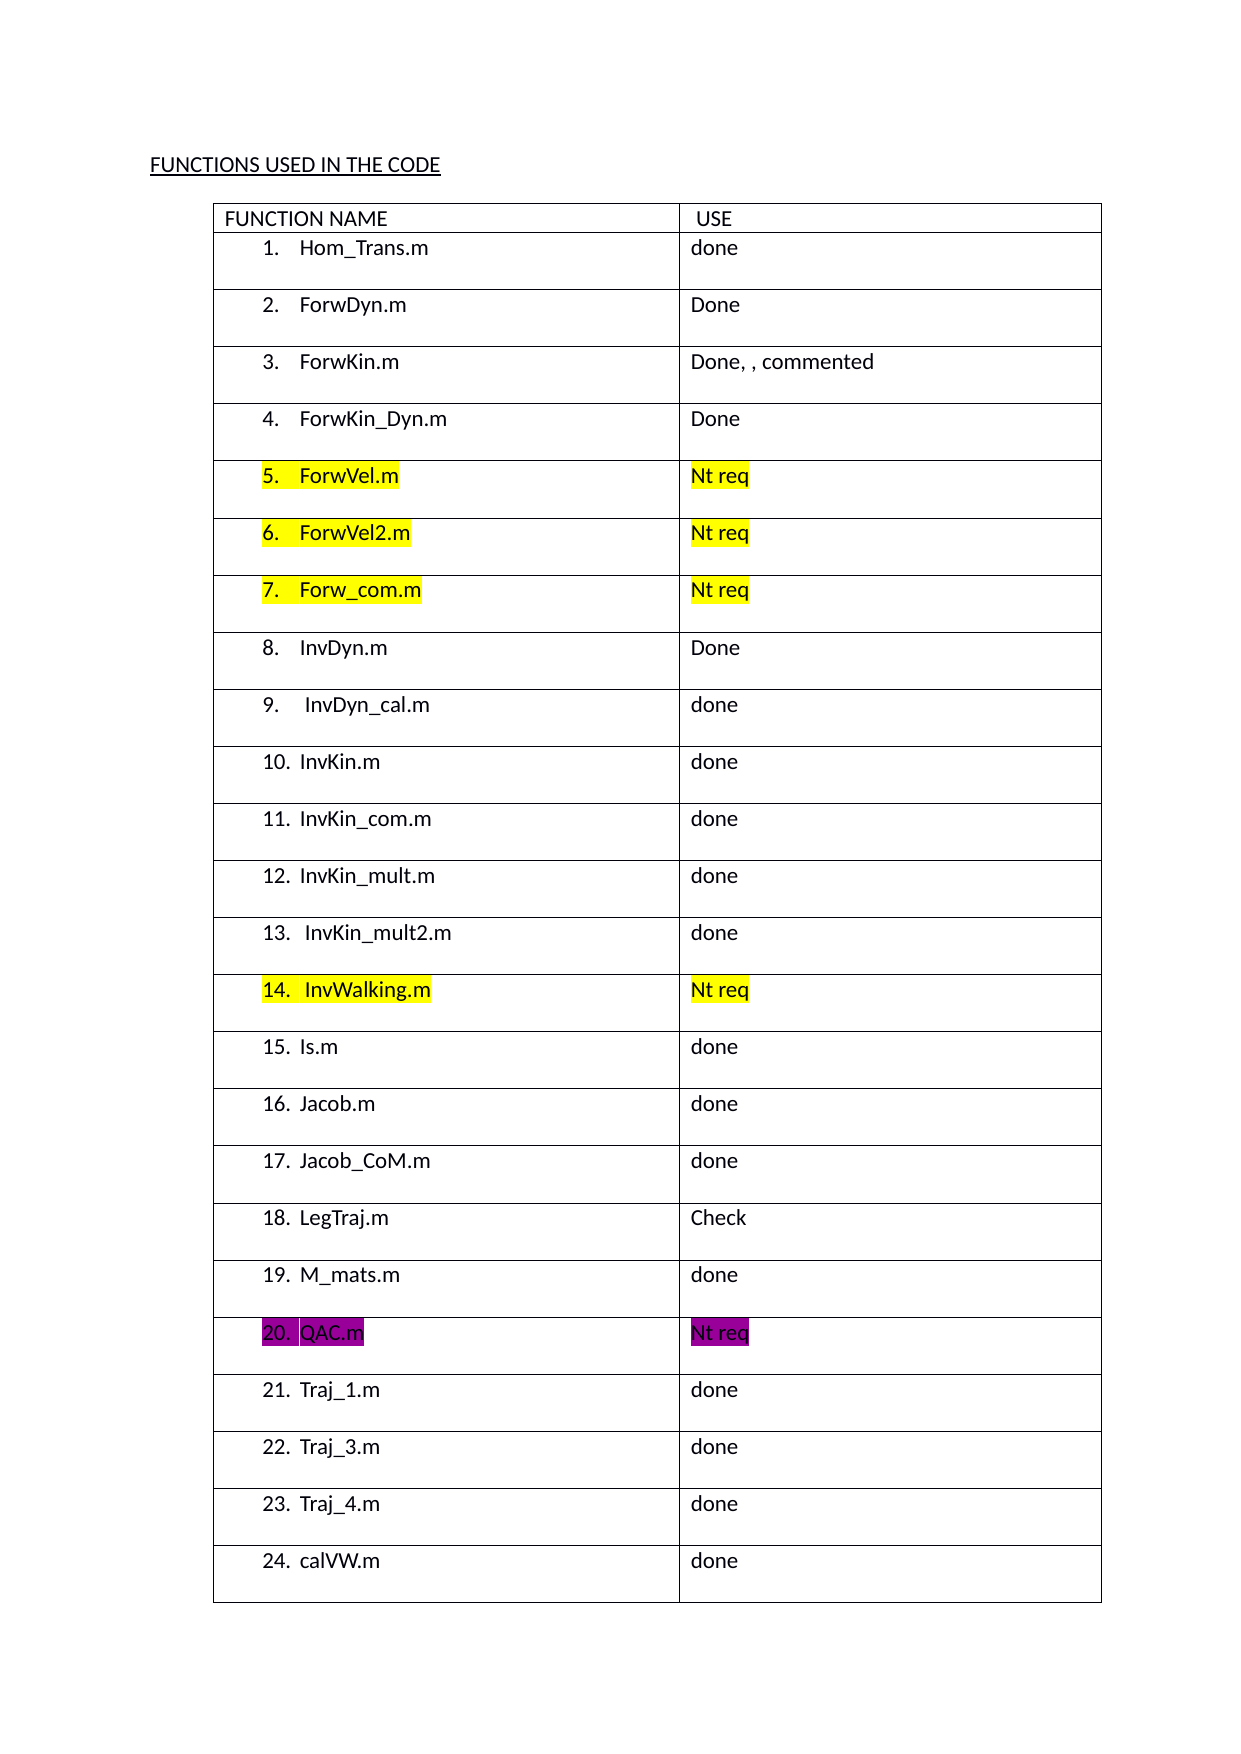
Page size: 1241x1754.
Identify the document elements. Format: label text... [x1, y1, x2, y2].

text FUNCTIONS USED IN THE CODE [150, 150, 1090, 178]
table_header FUNCTION NAME [214, 204, 679, 232]
table_cell done [680, 918, 1101, 974]
table_cell done [680, 804, 1101, 860]
table_cell InvDyn_cal.m [214, 690, 679, 746]
table_cell Check [680, 1204, 1101, 1259]
table_cell done [680, 1146, 1101, 1202]
table_cell done [680, 861, 1101, 917]
table_cell QAC.m [214, 1318, 679, 1374]
table_cell Forw_com.m [214, 576, 679, 632]
table_cell Traj_4.m [214, 1489, 679, 1545]
table_cell done [680, 1432, 1101, 1488]
table_cell LegTraj.m [214, 1204, 679, 1259]
table_cell Done [680, 290, 1101, 346]
table_cell InvKin_mult2.m [214, 918, 679, 974]
table_cell ForwKin.m [214, 347, 679, 403]
table_cell Nt req [680, 461, 1101, 517]
table_cell Jacob.m [214, 1089, 679, 1145]
table_cell calVW.m [214, 1546, 679, 1602]
table_cell Jacob_CoM.m [214, 1146, 679, 1202]
table_cell InvDyn.m [214, 633, 679, 689]
table_cell ForwKin_Dyn.m [214, 404, 679, 460]
table_cell done [680, 1375, 1101, 1431]
table_cell done [680, 747, 1101, 803]
table_cell done [680, 1032, 1101, 1088]
table_cell Nt req [680, 975, 1101, 1031]
table_cell Done [680, 404, 1101, 460]
table_cell ForwVel.m [214, 461, 679, 517]
table_cell done [680, 690, 1101, 746]
table_header USE [680, 204, 1101, 232]
table_cell Nt req [680, 576, 1101, 632]
table_cell done [680, 1261, 1101, 1317]
table_cell InvKin_mult.m [214, 861, 679, 917]
table_cell M_mats.m [214, 1261, 679, 1317]
table_cell done [680, 1089, 1101, 1145]
table_cell Nt req [680, 1318, 1101, 1374]
table_cell done [680, 1546, 1101, 1602]
table_cell Traj_3.m [214, 1432, 679, 1488]
table_cell ForwVel2.m [214, 519, 679, 574]
table_cell done [680, 1489, 1101, 1545]
table_cell Hom_Trans.m [214, 233, 679, 289]
table_cell Nt req [680, 519, 1101, 574]
table_cell InvWalking.m [214, 975, 679, 1031]
table_cell ForwDyn.m [214, 290, 679, 346]
table_cell Traj_1.m [214, 1375, 679, 1431]
table_cell InvKin_com.m [214, 804, 679, 860]
table_cell Done, , commented [680, 347, 1101, 403]
table_cell Is.m [214, 1032, 679, 1088]
table_cell Done [680, 633, 1101, 689]
table_cell done [680, 233, 1101, 289]
table_cell InvKin.m [214, 747, 679, 803]
